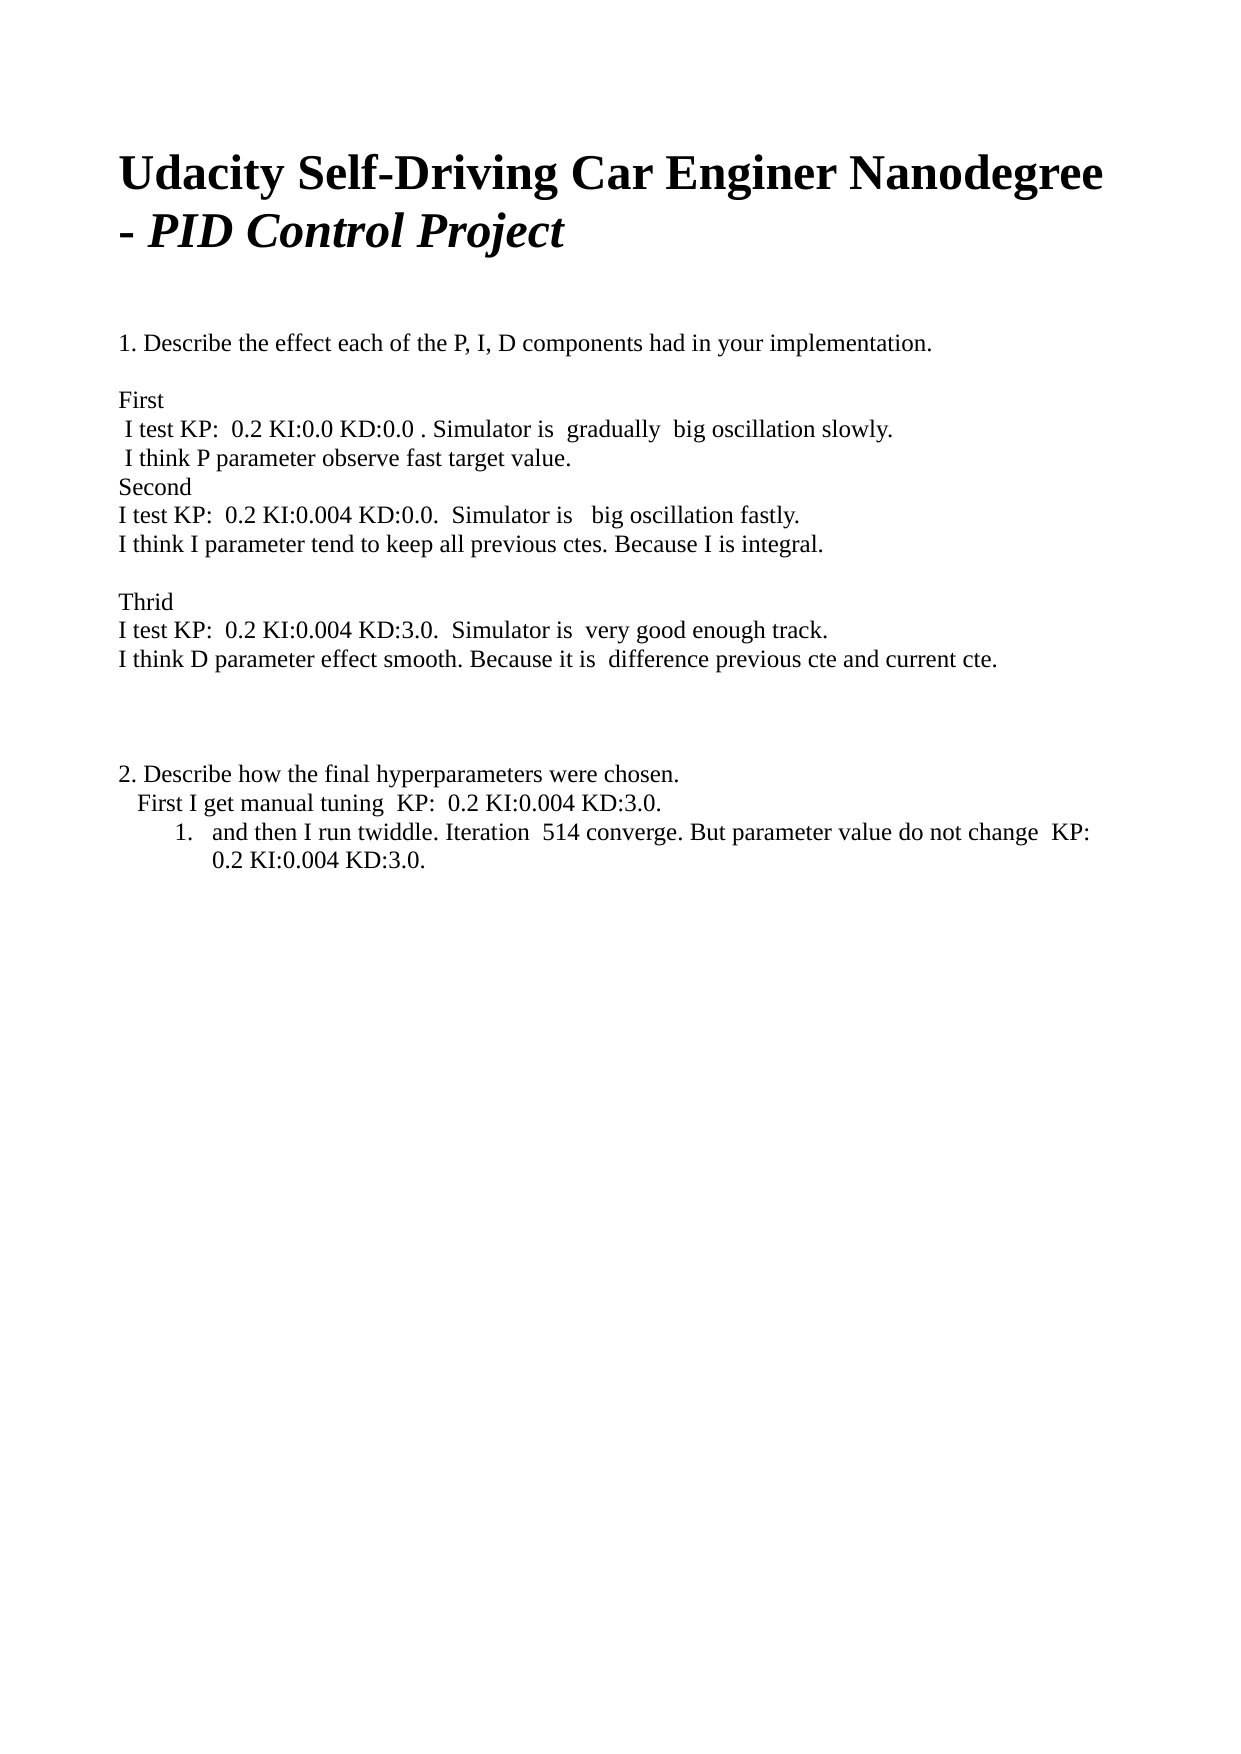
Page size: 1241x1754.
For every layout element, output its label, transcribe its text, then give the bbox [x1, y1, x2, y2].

text First [118, 386, 1122, 414]
text Thrid [118, 587, 1122, 616]
text I test KP: 0.2 KI:0.004 KD:0.0. Simulator is big oscillation fastly. [118, 501, 1122, 529]
text I think I parameter tend to keep all previous ctes. Because I is integral. [118, 529, 1122, 558]
text I think P parameter observe fast target value. [118, 443, 1122, 472]
text I test KP: 0.2 KI:0.0 KD:0.0 . Simulator is gradually big oscillation slowly. [118, 414, 1122, 443]
subtitle Udacity Self-Driving Car Enginer Nanodegree - PID Control Project [118, 143, 1122, 258]
text 1. Describe the effect each of the P, I, D components had in your implementation. [118, 328, 1122, 357]
text First I get manual tuning KP: 0.2 KI:0.004 KD:3.0. [118, 788, 1122, 817]
text I think D parameter effect smooth. Because it is difference previous cte and current cte. [118, 644, 1122, 673]
text 2. Describe how the final hyperparameters were chosen. [118, 759, 1122, 788]
text I test KP: 0.2 KI:0.004 KD:3.0. Simulator is very good enough track. [118, 616, 1122, 644]
text Second [118, 472, 1122, 501]
list and then I run twiddle. Iteration 514 converge. But parameter value do not change KP: 0.2 KI:0.004 KD:3.0. [174, 817, 1122, 874]
